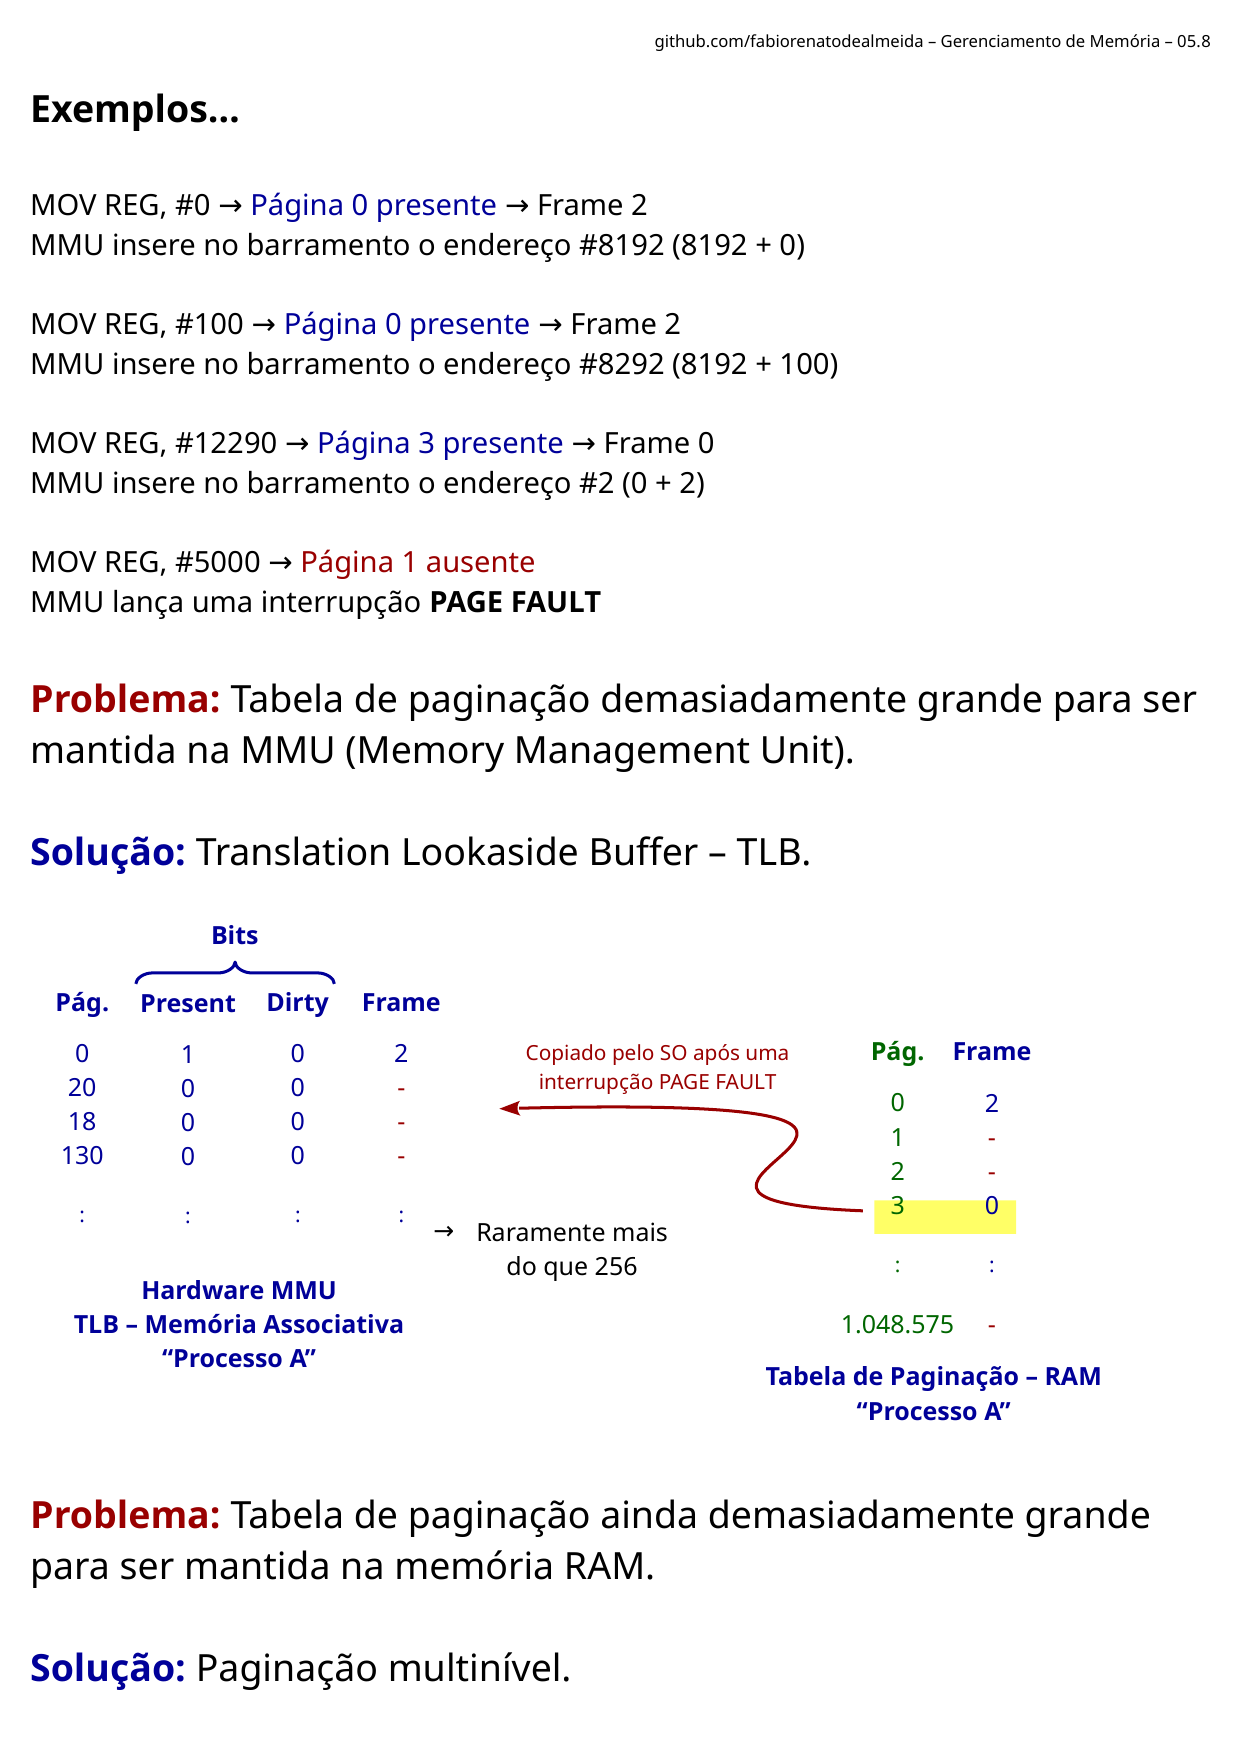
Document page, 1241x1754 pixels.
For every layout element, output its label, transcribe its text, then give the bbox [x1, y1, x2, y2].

text MMU insere no barramento o endereço #8292 (8192 + 100) [30, 343, 1211, 383]
text Exemplos… [30, 82, 1211, 133]
text MOV REG, #12290 → Página 3 presente → Frame 0 [30, 422, 1211, 462]
text MMU insere no barramento o endereço #2 (0 + 2) [30, 462, 1211, 502]
text Solução: Paginação multinível. [30, 1642, 1211, 1693]
text Problema: Tabela de paginação ainda demasiadamente grande para ser mantida na memória RAM. [30, 1488, 1211, 1591]
text Problema: Tabela de paginação demasiadamente grande para ser mantida na MMU (Memory Management Unit). [30, 672, 1211, 774]
text MOV REG, #5000 → Página 1 ausente [30, 541, 1211, 581]
text MMU lança uma interrupção PAGE FAULT [30, 581, 1211, 621]
text MMU insere no barramento o endereço #8192 (8192 + 0) [30, 224, 1211, 264]
text MOV REG, #0 → Página 0 presente → Frame 2 [30, 184, 1211, 224]
text Solução: Translation Lookaside Buffer – TLB. [30, 825, 1211, 876]
text MOV REG, #100 → Página 0 presente → Frame 2 [30, 303, 1211, 343]
